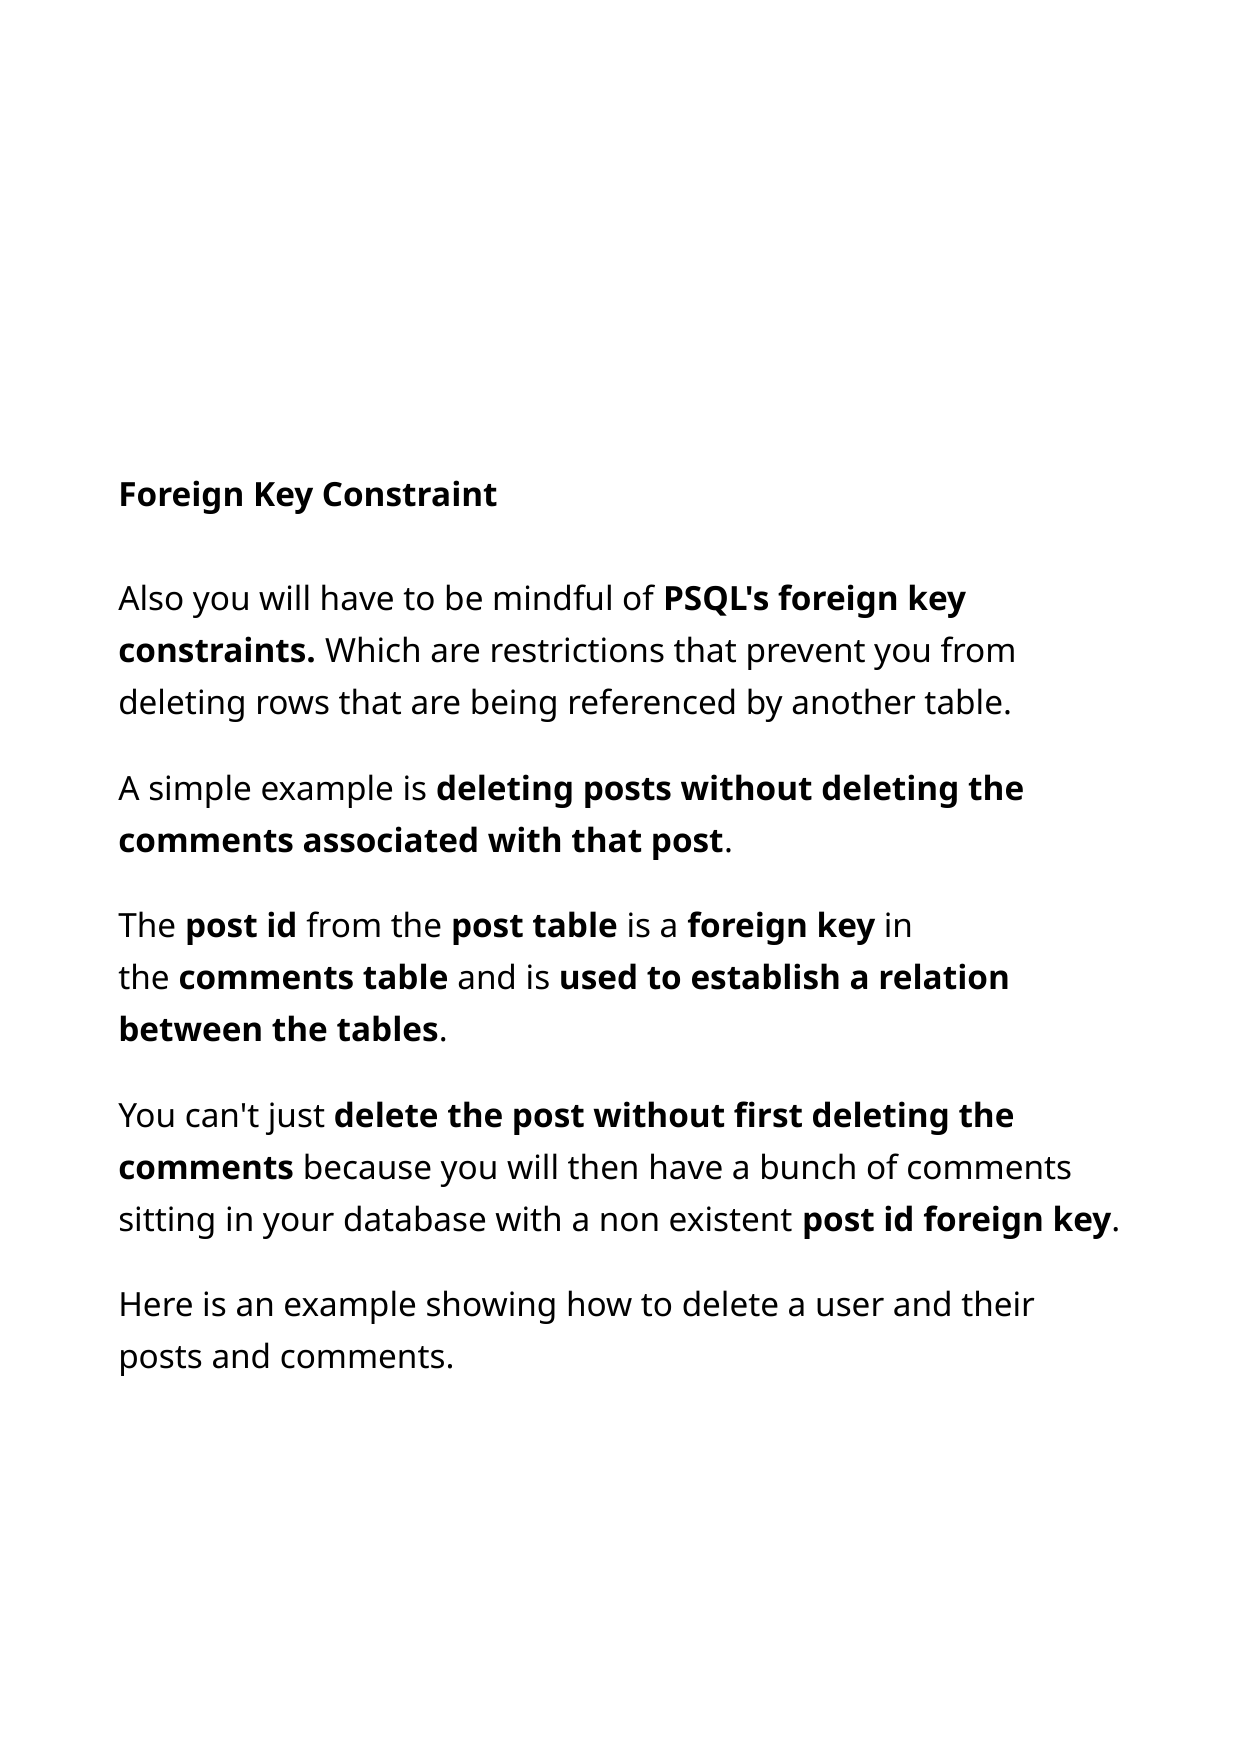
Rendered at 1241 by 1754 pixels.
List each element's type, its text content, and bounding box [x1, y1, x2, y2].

text Here is an example showing how to delete a user and their posts and comments. [118, 1281, 1122, 1378]
text Also you will have to be mindful of PSQL's foreign key constraints. Which are restrictions that prevent you from deleting rows that are being referenced by another table. [118, 523, 1122, 724]
text A simple example is deleting posts without deleting the comments associated with that post. [118, 764, 1122, 862]
text Foreign Key Constraint [118, 470, 1122, 516]
text You can't just delete the post without first deleting the comments because you will then have a bunch of comments sitting in your database with a non existent post id foreign key. [118, 1091, 1122, 1241]
text The post id from the post table is a foreign key in the comments table and is used to establish a relation between the tables. [118, 902, 1122, 1052]
